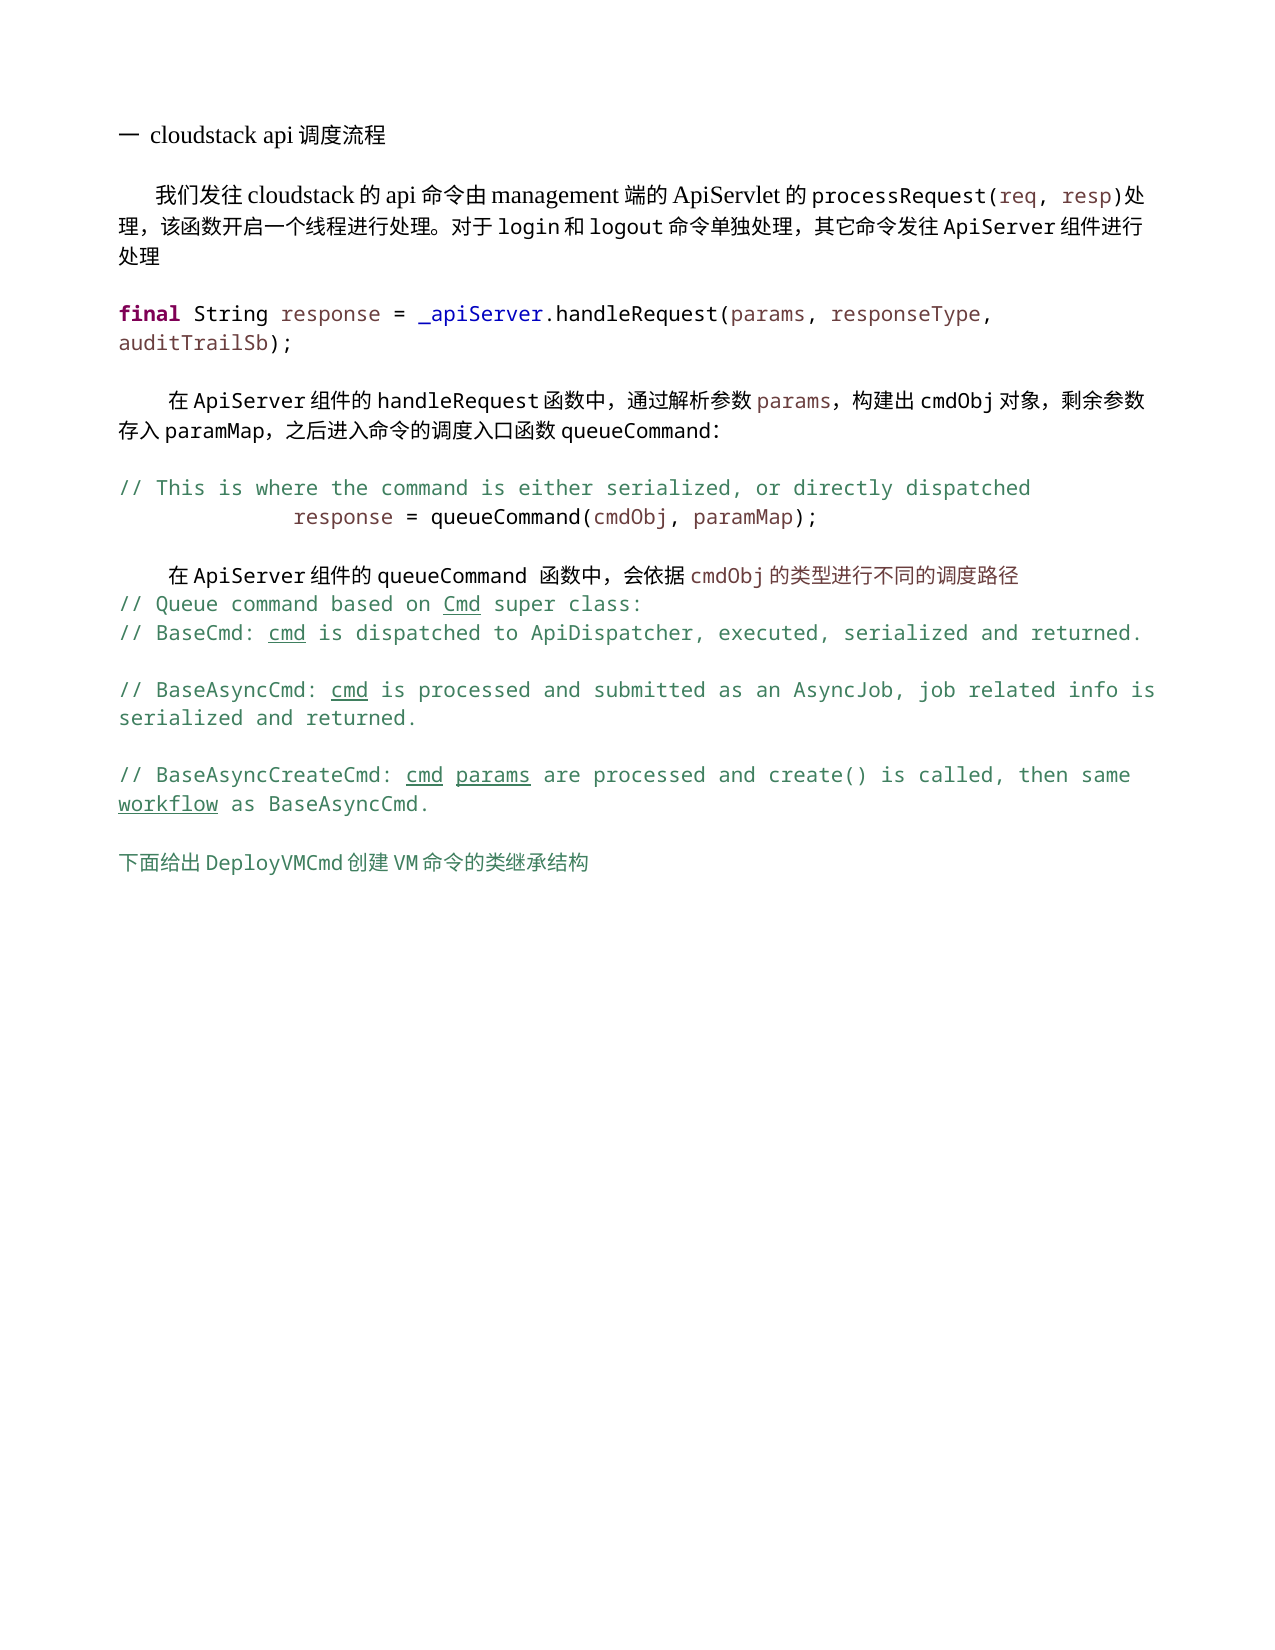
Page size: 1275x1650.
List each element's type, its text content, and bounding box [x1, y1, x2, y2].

text 一 cloudstack api调度流程 [118, 118, 1157, 150]
text 下面给出DeployVMCmd创建VM命令的类继承结构 [118, 846, 1157, 876]
text 在ApiServer组件的 handleRequest函数中，通过解析参数 params，构建出 cmdObj对象，剩余参数存入 paramMap，之后进入命令的调度入口函数 queueCommand： [118, 384, 1157, 445]
text // This is where the command is either serialized, or directly dispatched [118, 473, 1157, 502]
text // BaseCmd: cmd is dispatched to ApiDispatcher, executed, serialized and returned. [118, 618, 1157, 646]
text // Queue command based on Cmd super class: [118, 589, 1157, 618]
text 我们发往cloudstack的api命令由management端的ApiServlet的processRequest(req, resp)处理，该函数开启一个线程进行处理。对于login和logout命令单独处理，其它命令发往ApiServer组件进行处理 [118, 178, 1157, 271]
text 在ApiServer组件的 queueCommand 函数中，会依据 cmdObj的类型进行不同的调度路径 [118, 559, 1157, 589]
text // BaseAsyncCreateCmd: cmd params are processed and create() is called, then same workflow as BaseAsyncCmd. [118, 760, 1157, 817]
text // BaseAsyncCmd: cmd is processed and submitted as an AsyncJob, job related info is serialized and returned. [118, 675, 1157, 732]
text response = queueCommand(cmdObj, paramMap); [118, 502, 1157, 530]
text final String response = _apiServer.handleRequest(params, responseType, auditTrailSb); [118, 299, 1157, 356]
